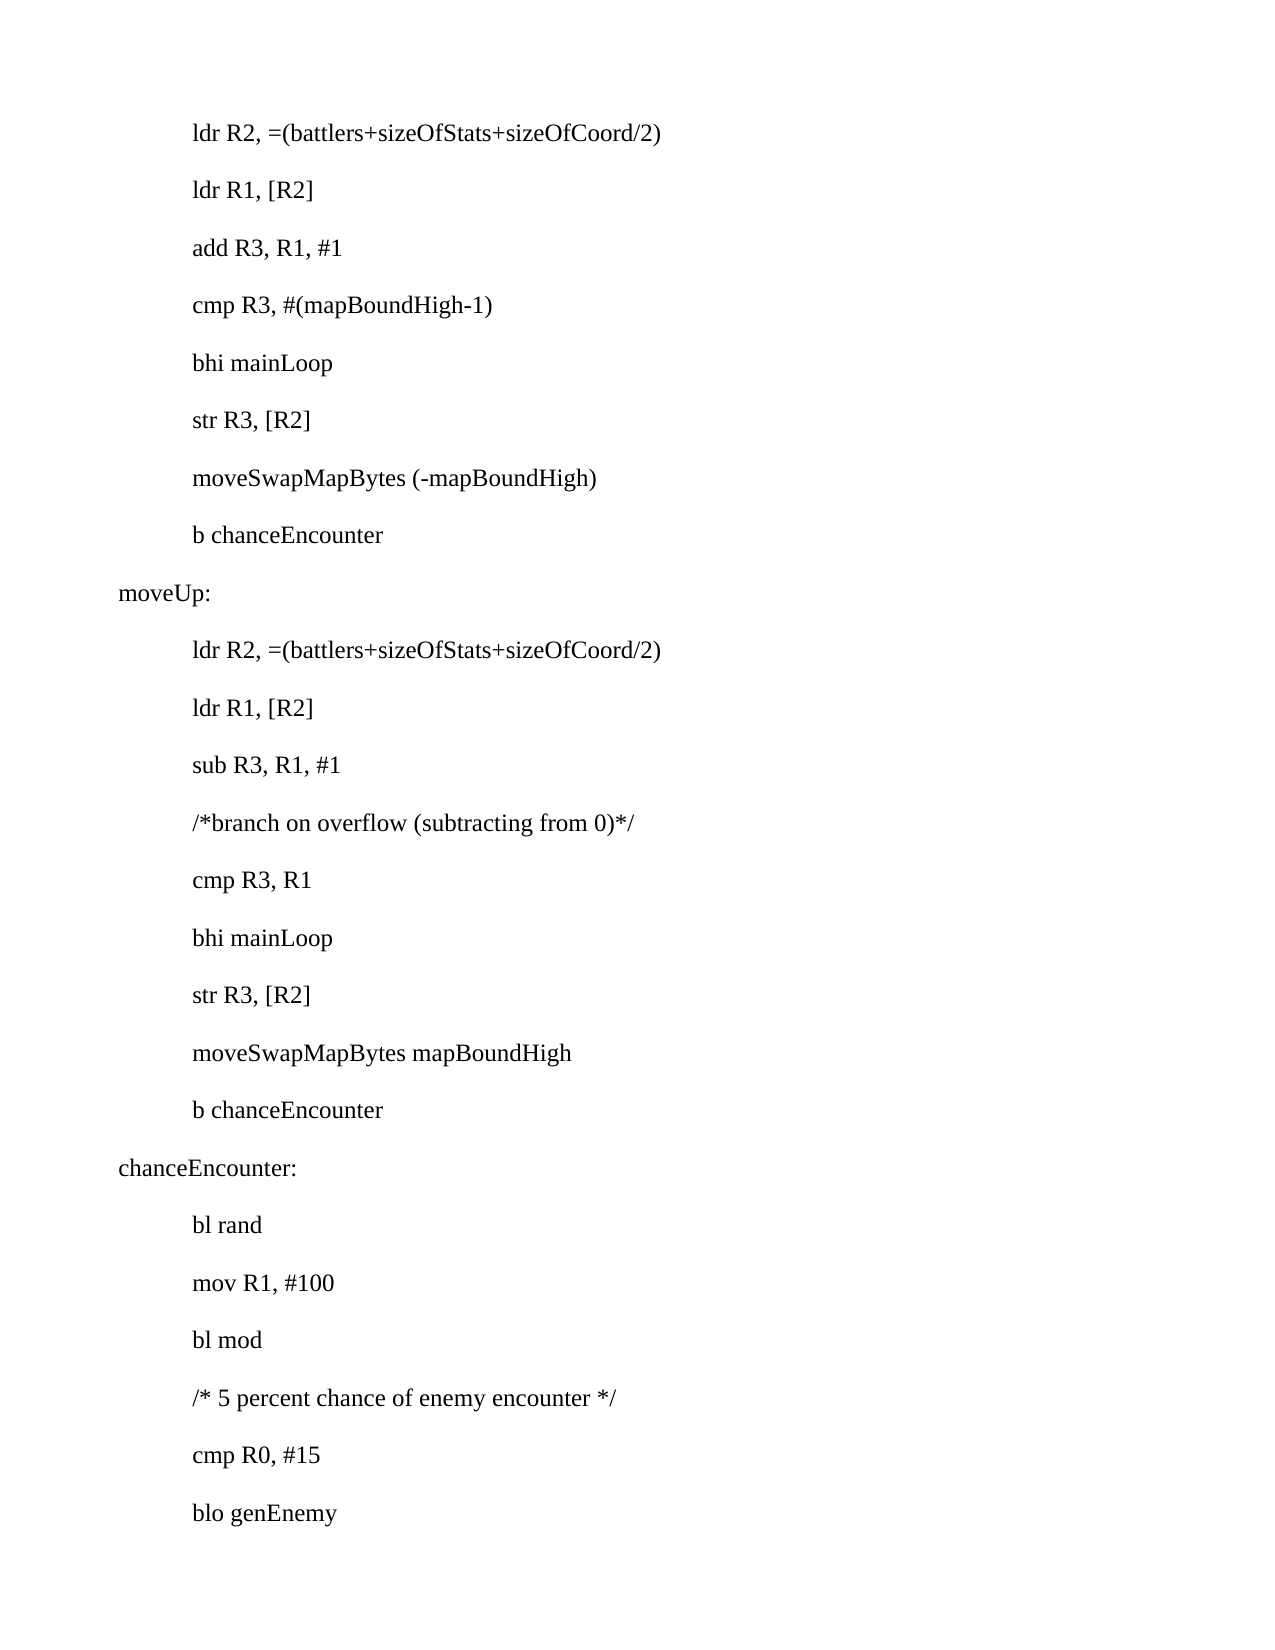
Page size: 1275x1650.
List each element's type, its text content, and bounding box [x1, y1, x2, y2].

text str R3, [R2] [118, 406, 1157, 434]
text b chanceEncounter [118, 1096, 1157, 1124]
text blo genEnemy [118, 1498, 1157, 1527]
text /* 5 percent chance of enemy encounter */ [118, 1383, 1157, 1412]
text cmp R3, #(mapBoundHigh-1) [118, 291, 1157, 319]
text b chanceEncounter [118, 521, 1157, 549]
text bhi mainLoop [118, 348, 1157, 377]
text chanceEncounter: [118, 1153, 1157, 1182]
text sub R3, R1, #1 [118, 751, 1157, 779]
text str R3, [R2] [118, 981, 1157, 1009]
text moveSwapMapBytes mapBoundHigh [118, 1038, 1157, 1067]
text /*branch on overflow (subtracting from 0)*/ [118, 808, 1157, 837]
text moveUp: [118, 578, 1157, 607]
text cmp R3, R1 [118, 866, 1157, 894]
text ldr R2, =(battlers+sizeOfStats+sizeOfCoord/2) [118, 118, 1157, 147]
text mov R1, #100 [118, 1268, 1157, 1297]
text ldr R1, [R2] [118, 176, 1157, 204]
text bhi mainLoop [118, 923, 1157, 952]
text cmp R0, #15 [118, 1441, 1157, 1469]
text add R3, R1, #1 [118, 233, 1157, 262]
text ldr R2, =(battlers+sizeOfStats+sizeOfCoord/2) [118, 636, 1157, 664]
text moveSwapMapBytes (-mapBoundHigh) [118, 463, 1157, 492]
text bl mod [118, 1326, 1157, 1354]
text ldr R1, [R2] [118, 693, 1157, 722]
text bl rand [118, 1211, 1157, 1239]
